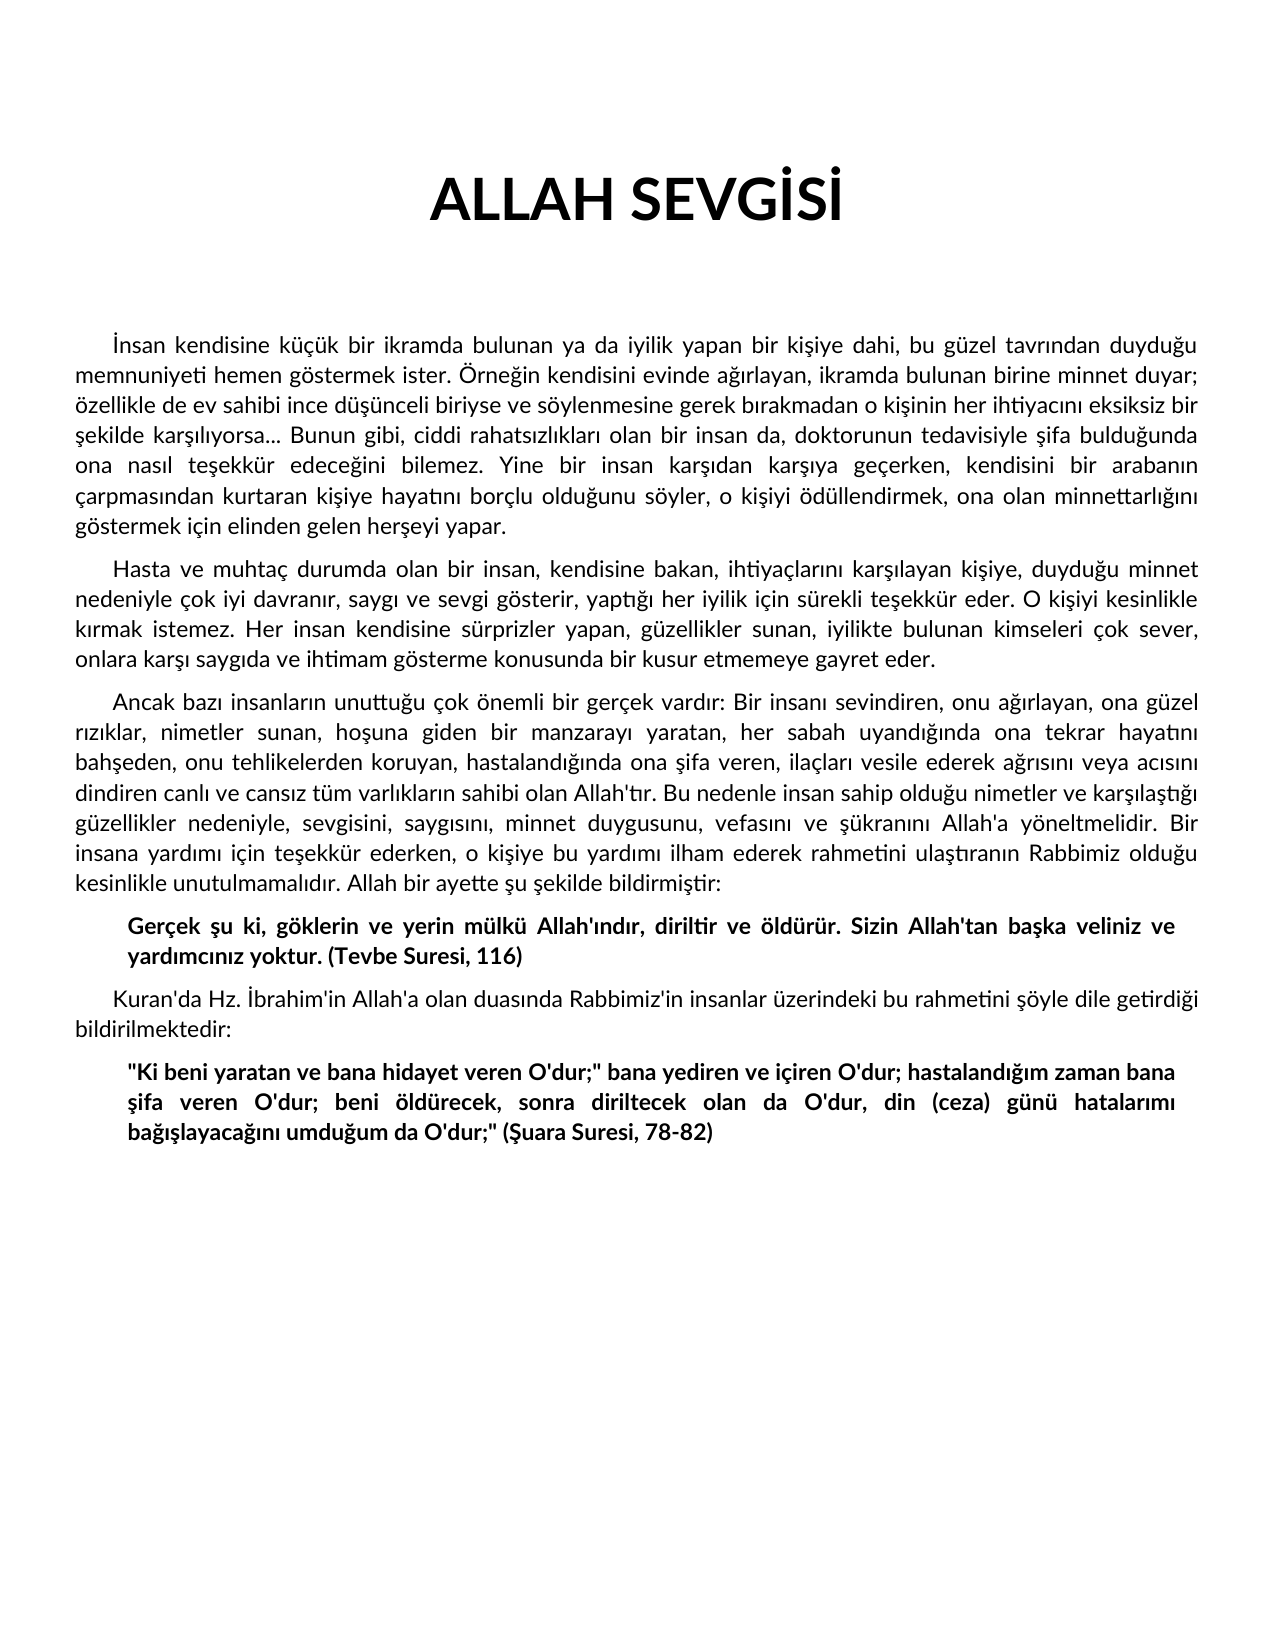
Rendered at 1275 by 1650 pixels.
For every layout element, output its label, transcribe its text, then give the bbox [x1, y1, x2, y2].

text "Ki beni yaratan ve bana hidayet veren O'dur;" bana yediren ve içiren O'dur; hastalandığım zaman bana şifa veren O'dur; beni öldürecek, sonra diriltecek olan da O'dur, din (ceza) günü hatalarımı bağışlayacağını umduğum da O'dur;" (Şuara Suresi, 78-82) [127, 1057, 1177, 1145]
text İnsan kendisine küçük bir ikramda bulunan ya da iyilik yapan bir kişiye dahi, bu güzel tavrından duyduğu memnuniyeti hemen göstermek ister. Örneğin kendisini evinde ağırlayan, ikramda bulunan birine minnet duyar; özellikle de ev sahibi ince düşünceli biriyse ve söylenmesine gerek bırakmadan o kişinin her ihtiyacını eksiksiz bir şekilde karşılıyorsa... Bunun gibi, ciddi rahatsızlıkları olan bir insan da, doktorunun tedavisiyle şifa bulduğunda ona nasıl teşekkür edeceğini bilemez. Yine bir insan karşıdan karşıya geçerken, kendisini bir arabanın çarpmasından kurtaran kişiye hayatını borçlu olduğunu söyler, o kişiyi ödüllendirmek, ona olan minnettarlığını göstermek için elinden gelen herşeyi yapar. [75, 330, 1200, 539]
text Hasta ve muhtaç durumda olan bir insan, kendisine bakan, ihtiyaçlarını karşılayan kişiye, duyduğu minnet nedeniyle çok iyi davranır, saygı ve sevgi gösterir, yaptığı her iyilik için sürekli teşekkür eder. O kişiyi kesinlikle kırmak istemez. Her insan kendisine sürprizler yapan, güzellikler sunan, iyilikte bulunan kimseleri çok sever, onlara karşı saygıda ve ihtimam gösterme konusunda bir kusur etmemeye gayret eder. [75, 554, 1200, 672]
text Kuran'da Hz. İbrahim'in Allah'a olan duasında Rabbimiz'in insanlar üzerindeki bu rahmetini şöyle dile getirdiği bildirilmektedir: [75, 984, 1200, 1042]
text Ancak bazı insanların unuttuğu çok önemli bir gerçek vardır: Bir insanı sevindiren, onu ağırlayan, ona güzel rızıklar, nimetler sunan, hoşuna giden bir manzarayı yaratan, her sabah uyandığında ona tekrar hayatını bahşeden, onu tehlikelerden koruyan, hastalandığında ona şifa veren, ilaçları vesile ederek ağrısını veya acısını dindiren canlı ve cansız tüm varlıkların sahibi olan Allah'tır. Bu nedenle insan sahip olduğu nimetler ve karşılaştığı güzellikler nedeniyle, sevgisini, saygısını, minnet duygusunu, vefasını ve şükranını Allah'a yöneltmelidir. Bir insana yardımı için teşekkür ederken, o kişiye bu yardımı ilham ederek rahmetini ulaştıranın Rabbimiz olduğu kesinlikle unutulmamalıdır. Allah bir ayette şu şekilde bildirmiştir: [75, 688, 1200, 896]
subtitle ALLAH SEVGİSİ [75, 162, 1200, 232]
text Gerçek şu ki, göklerin ve yerin mülkü Allah'ındır, diriltir ve öldürür. Sizin Allah'tan başka veliniz ve yardımcınız yoktur. (Tevbe Suresi, 116) [127, 912, 1177, 969]
